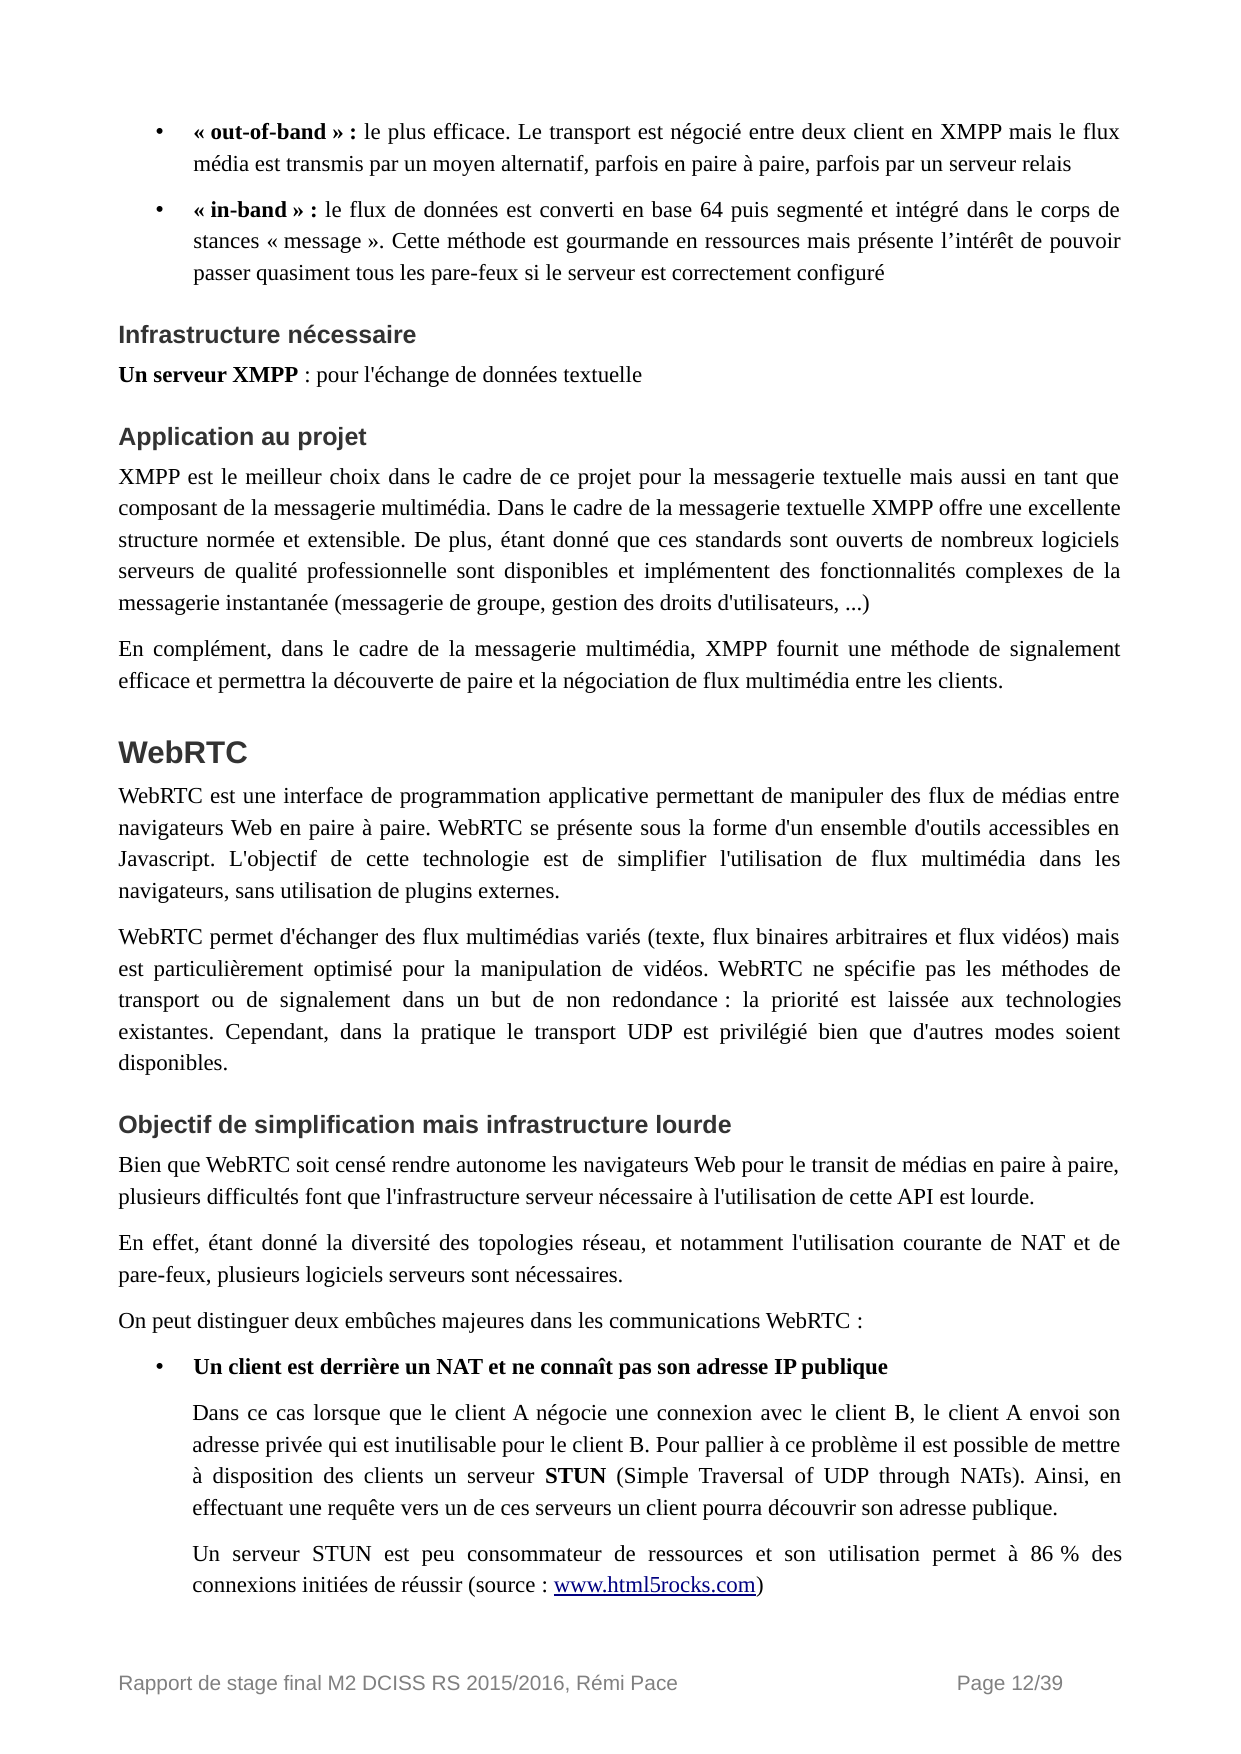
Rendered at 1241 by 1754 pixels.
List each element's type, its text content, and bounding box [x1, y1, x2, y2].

text En complément, dans le cadre de la messagerie multimédia, XMPP fournit une méthode de signalement efficace et permettra la découverte de paire et la négociation de flux multimédia entre les clients. [118, 635, 1122, 693]
list « in-band » : le flux de données est converti en base 64 puis segmenté et intégré dans le corps de stances « message ». Cette méthode est gourmande en ressources mais présente l’intérêt de pouvoir passer quasiment tous les pare-feux si le serveur est correctement configuré [156, 196, 1122, 285]
text Bien que WebRTC soit censé rendre autonome les navigateurs Web pour le transit de médias en paire à paire, plusieurs difficultés font que l'infrastructure serveur nécessaire à l'utilisation de cette API est lourde. [118, 1151, 1122, 1209]
text On peut distinguer deux embûches majeures dans les communications WebRTC : [118, 1307, 1122, 1333]
text Un serveur STUN est peu consommateur de ressources et son utilisation permet à 86 % des connexions initiées de réussir (source : www.html5rocks.com) [192, 1540, 1122, 1598]
list « out-of-band » : le plus efficace. Le transport est négocié entre deux client en XMPP mais le flux média est transmis par un moyen alternatif, parfois en paire à paire, parfois par un serveur relais [156, 118, 1122, 176]
subtitle WebRTC [118, 734, 1122, 770]
text Dans ce cas lorsque que le client A négocie une connexion avec le client B, le client A envoi son adresse privée qui est inutilisable pour le client B. Pour pallier à ce problème il est possible de mettre à disposition des clients un serveur STUN (Simple Traversal of UDP through NATs). Ainsi, en effectuant une requête vers un de ces serveurs un client pourra découvrir son adresse publique. [192, 1399, 1122, 1520]
subtitle Application au projet [118, 422, 1122, 450]
text WebRTC est une interface de programmation applicative permettant de manipuler des flux de médias entre navigateurs Web en paire à paire. WebRTC se présente sous la forme d'un ensemble d'outils accessibles en Javascript. L'objectif de cette technologie est de simplifier l'utilisation de flux multimédia dans les navigateurs, sans utilisation de plugins externes. [118, 782, 1122, 903]
subtitle Objectif de simplification mais infrastructure lourde [118, 1110, 1122, 1139]
subtitle Infrastructure nécessaire [118, 320, 1122, 348]
text Un serveur XMPP : pour l'échange de données textuelle [118, 361, 1122, 387]
text XMPP est le meilleur choix dans le cadre de ce projet pour la messagerie textuelle mais aussi en tant que composant de la messagerie multimédia. Dans le cadre de la messagerie textuelle XMPP offre une excellente structure normée et extensible. De plus, étant donné que ces standards sont ouverts de nombreux logiciels serveurs de qualité professionnelle sont disponibles et implémentent des fonctionnalités complexes de la messagerie instantanée (messagerie de groupe, gestion des droits d'utilisateurs, ...) [118, 463, 1122, 616]
text En effet, étant donné la diversité des topologies réseau, et notamment l'utilisation courante de NAT et de pare-feux, plusieurs logiciels serveurs sont nécessaires. [118, 1229, 1122, 1287]
text WebRTC permet d'échanger des flux multimédias variés (texte, flux binaires arbitraires et flux vidéos) mais est particulièrement optimisé pour la manipulation de vidéos. WebRTC ne spécifie pas les méthodes de transport ou de signalement dans un but de non redondance : la priorité est laissée aux technologies existantes. Cependant, dans la pratique le transport UDP est privilégié bien que d'autres modes soient disponibles. [118, 923, 1122, 1076]
list Un client est derrière un NAT et ne connaît pas son adresse IP publique [156, 1353, 1122, 1379]
